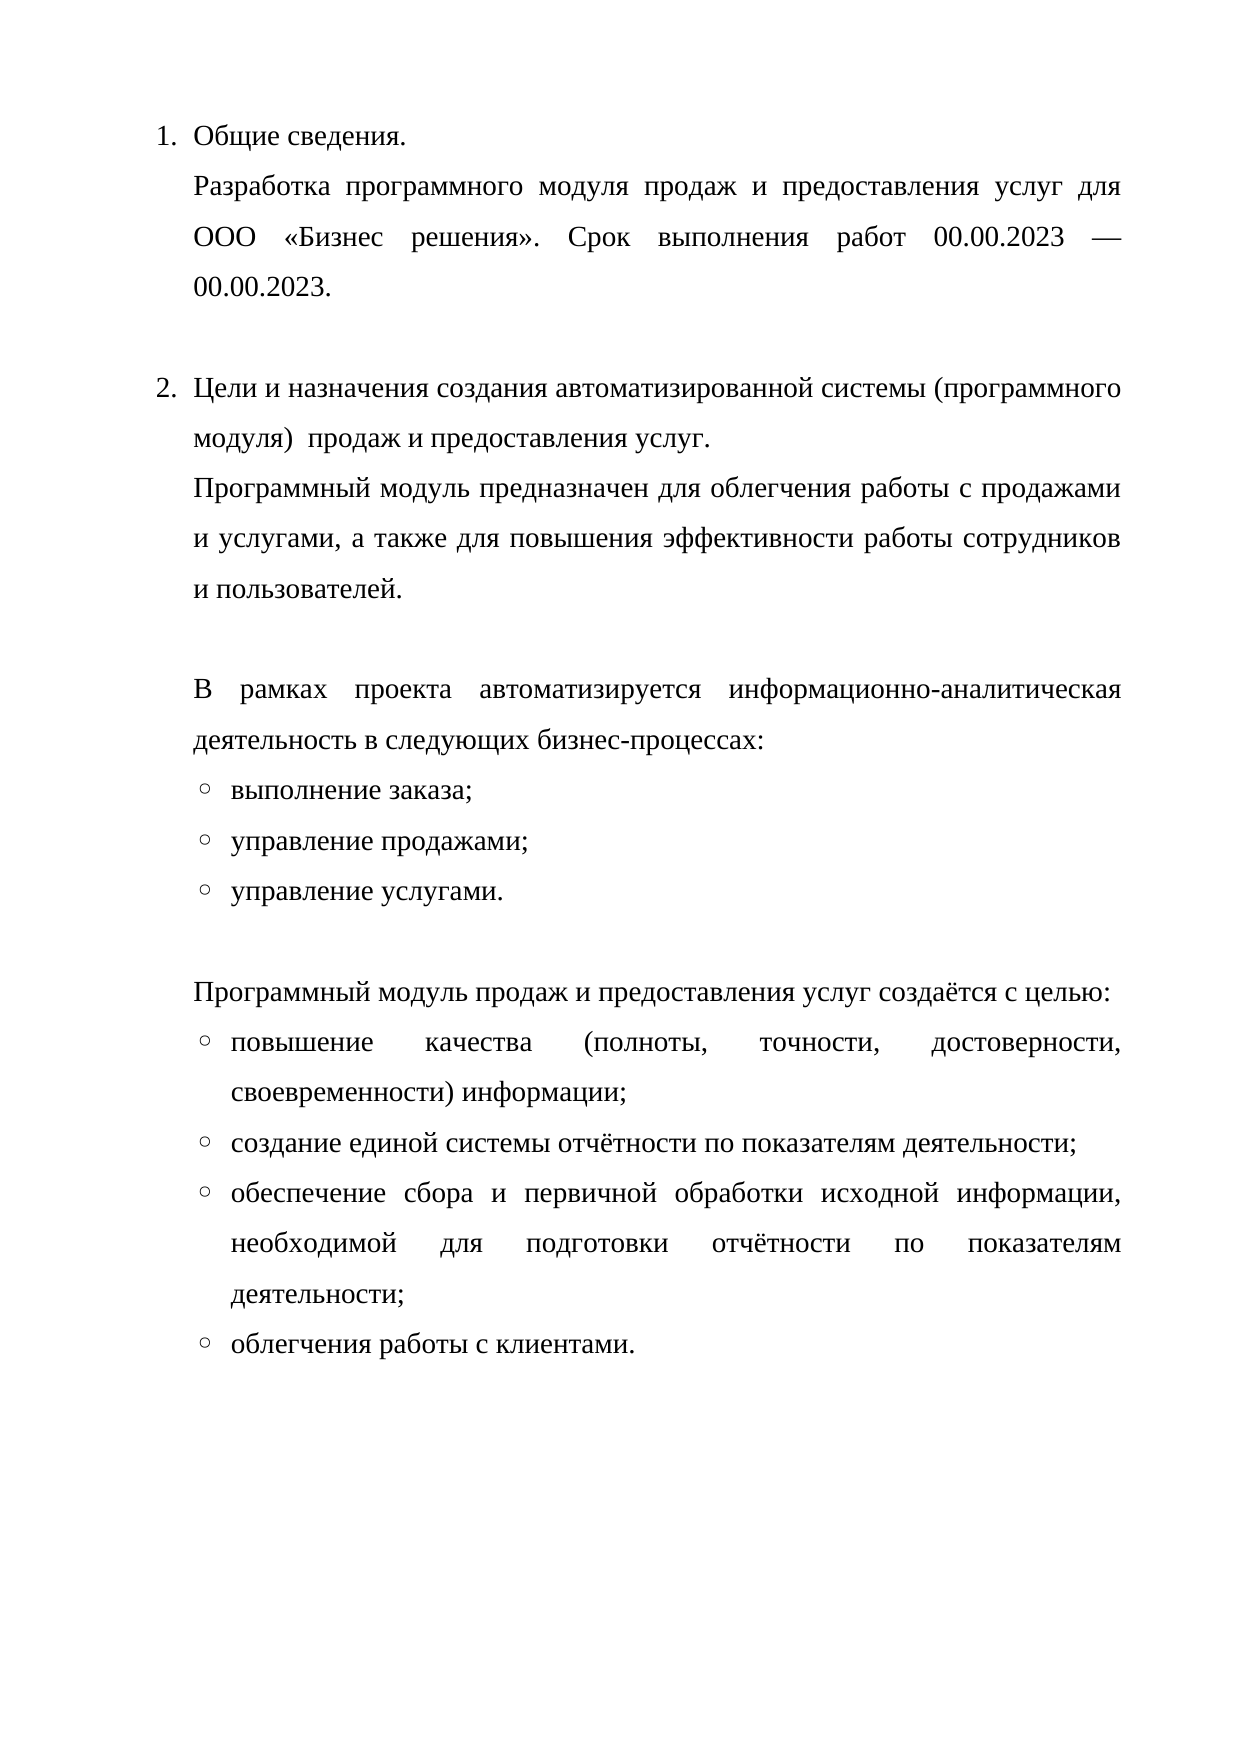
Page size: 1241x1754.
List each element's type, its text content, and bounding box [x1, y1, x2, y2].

list Разработка программного модуля продаж и предоставления услуг для ООО «Бизнес решения». Срок выполнения работ 00.00.2023 — 00.00.2023. [156, 168, 1122, 303]
list Общие сведения. [156, 118, 1122, 152]
list облегчения работы с клиентами. [193, 1326, 1122, 1360]
list Цели и назначения создания автоматизированной системы (программного модуля) продаж и предоставления услуг. [156, 370, 1122, 453]
list выполнение заказа; [193, 772, 1122, 806]
list повышение качества (полноты, точности, достоверности, своевременности) информации; [193, 1024, 1122, 1108]
list В рамках проекта автоматизируется информационно-аналитическая деятельность в следующих бизнес-процессах: [156, 672, 1122, 755]
list создание единой системы отчётности по показателям деятельности; [193, 1125, 1122, 1158]
list Программный модуль продаж и предоставления услуг создаётся с целью: [156, 974, 1122, 1007]
list управление продажами; [193, 823, 1122, 856]
list Программный модуль предназначен для облегчения работы с продажами и услугами, а также для повышения эффективности работы сотрудников и пользователей. [156, 470, 1122, 604]
list управление услугами. [193, 873, 1122, 907]
list обеспечение сбора и первичной обработки исходной информации, необходимой для подготовки отчётности по показателям деятельности; [193, 1175, 1122, 1309]
